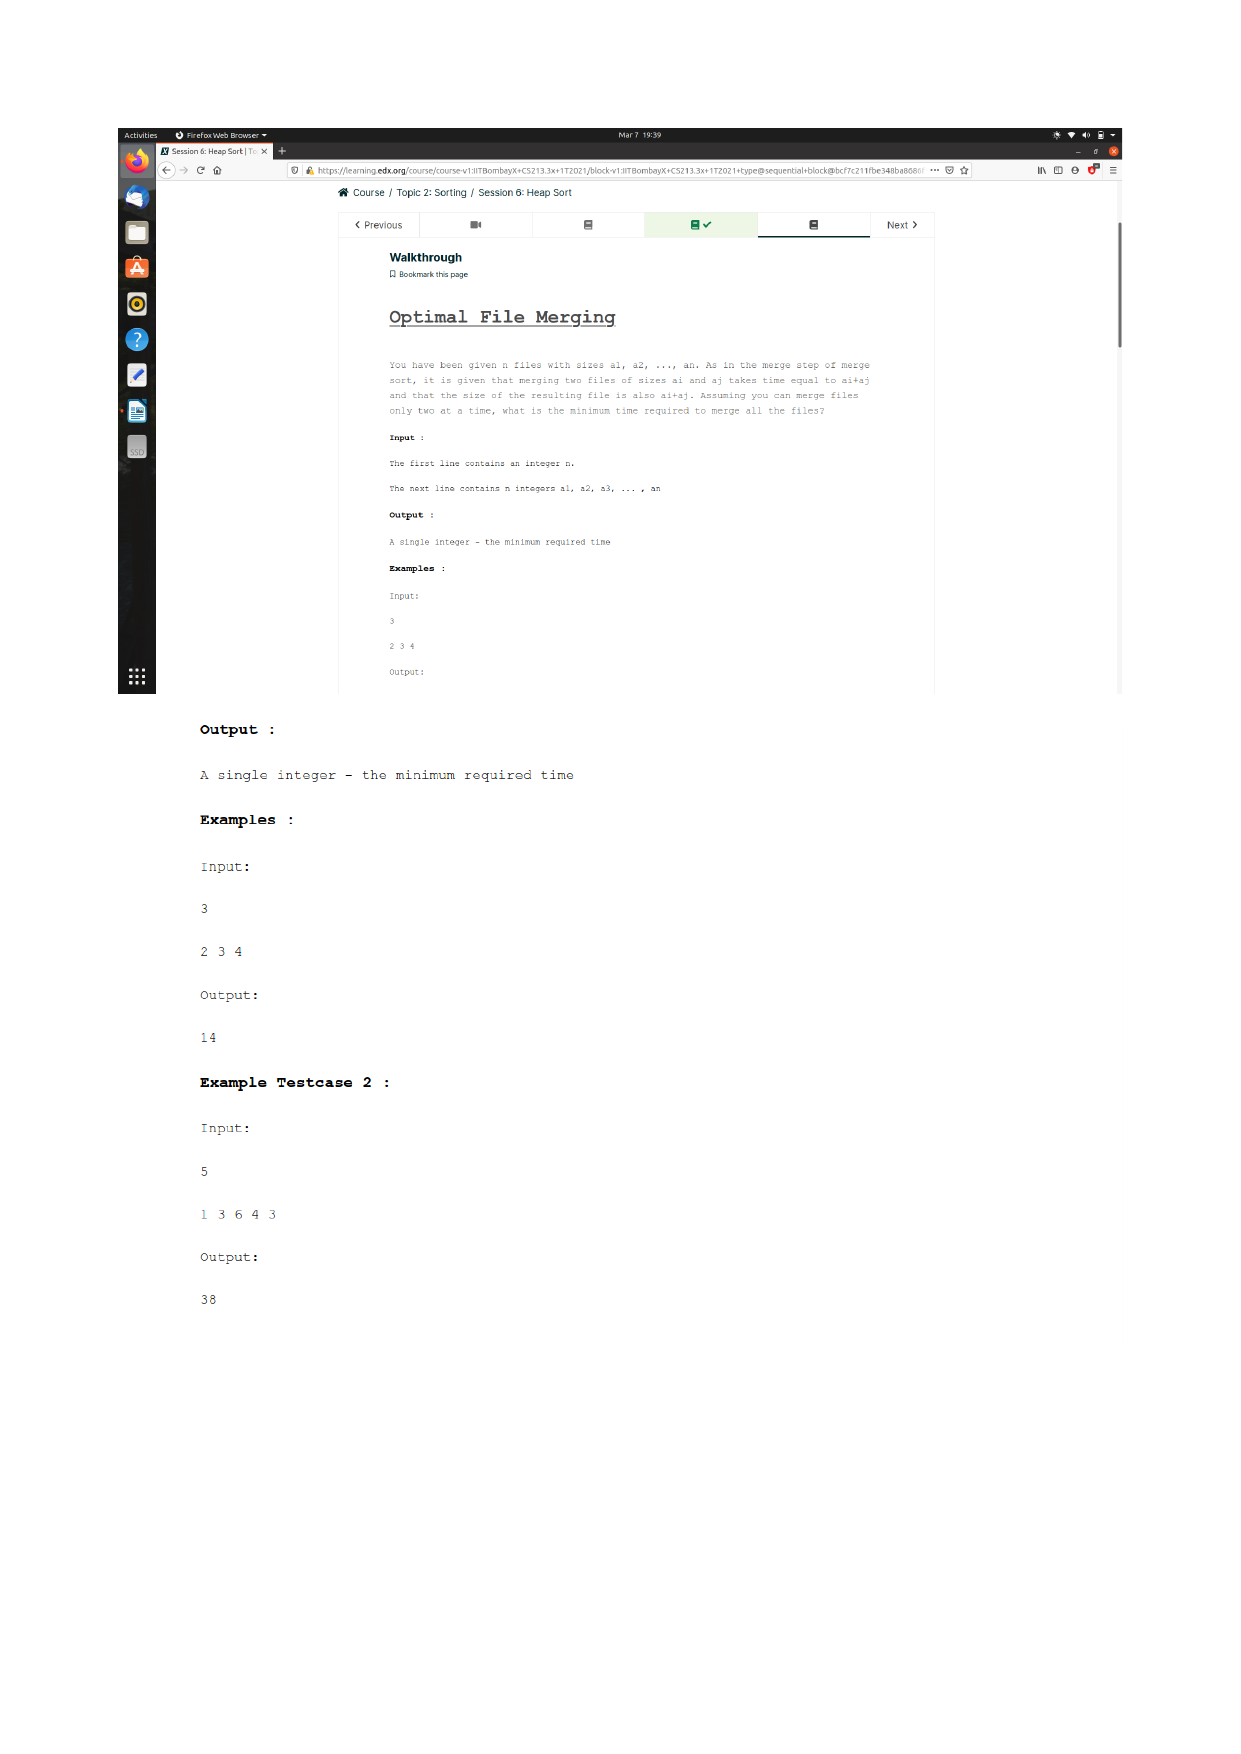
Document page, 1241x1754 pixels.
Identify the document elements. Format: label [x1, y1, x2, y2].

picture [118, 722, 1123, 1345]
picture [118, 128, 1123, 694]
